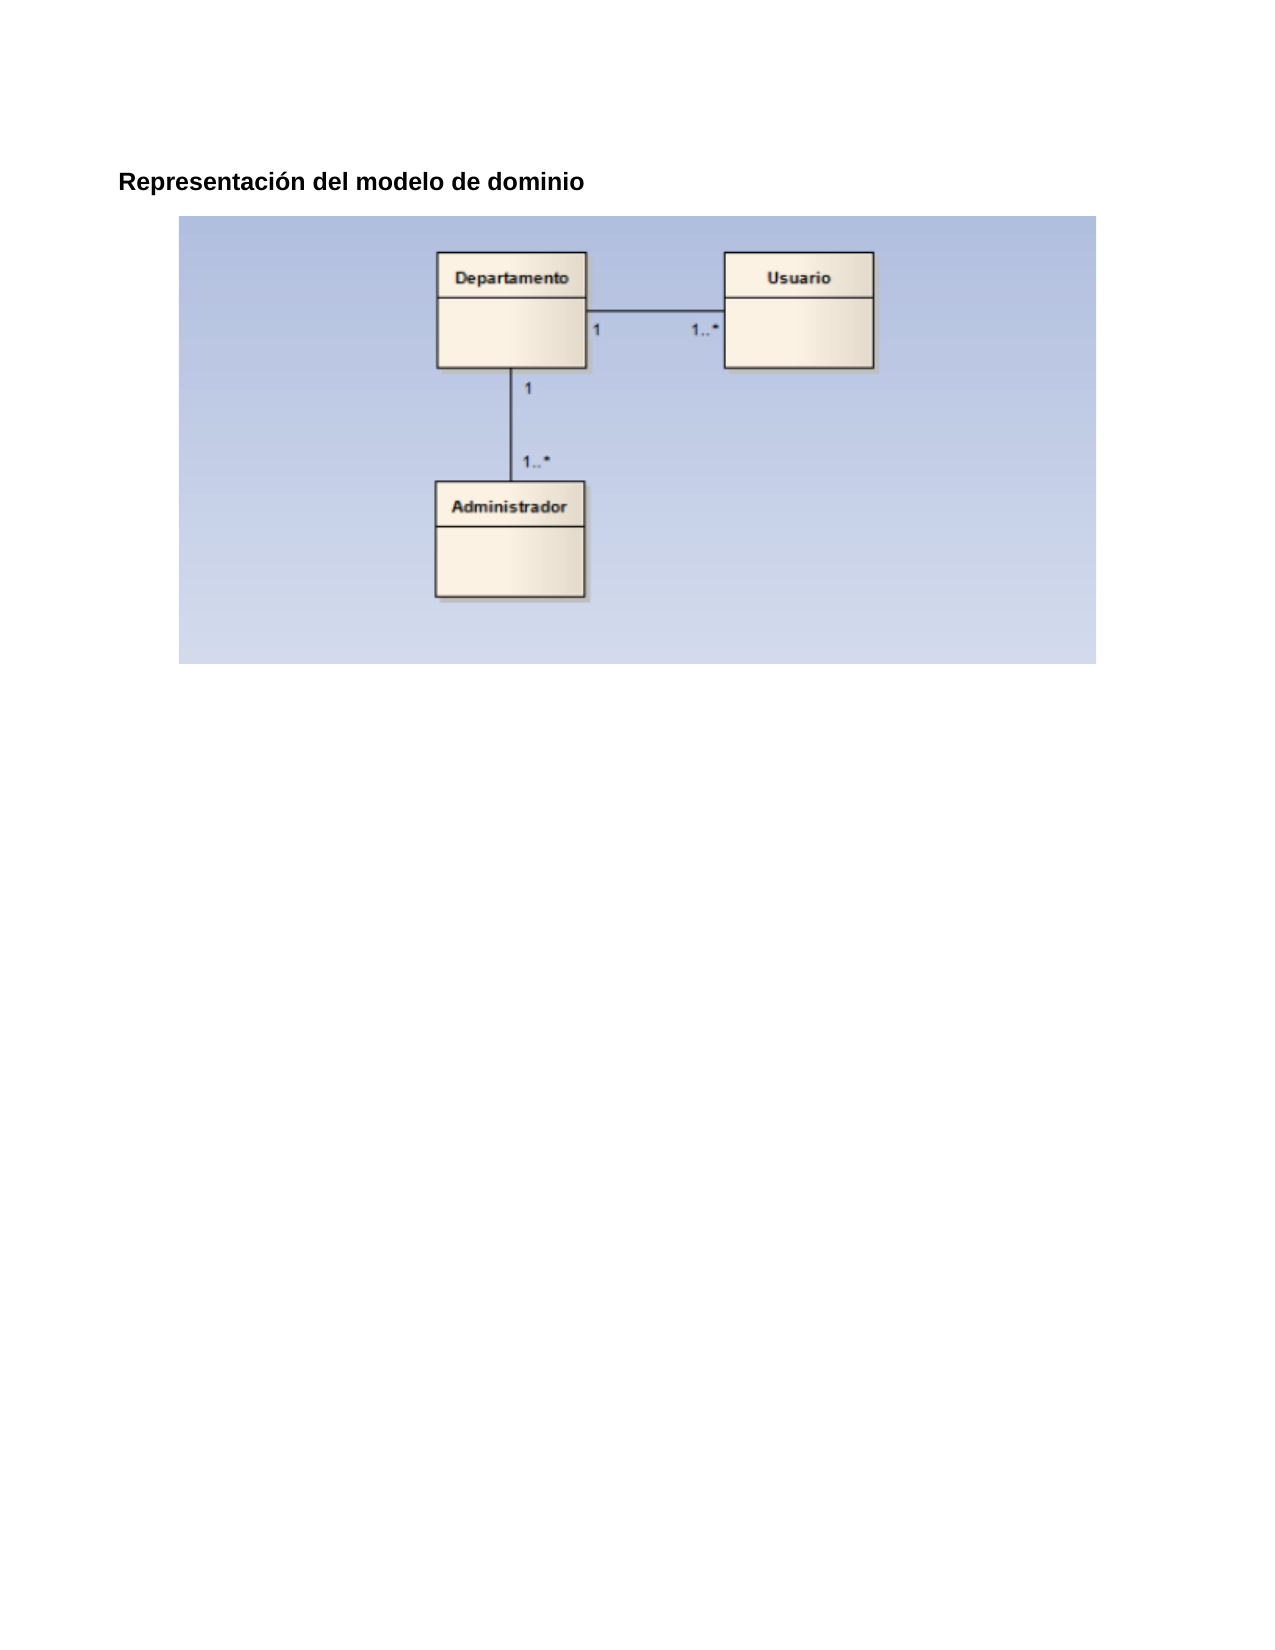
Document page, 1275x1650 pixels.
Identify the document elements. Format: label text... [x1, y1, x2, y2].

picture [178, 216, 1097, 664]
text Representación del modelo de dominio [118, 167, 1108, 196]
